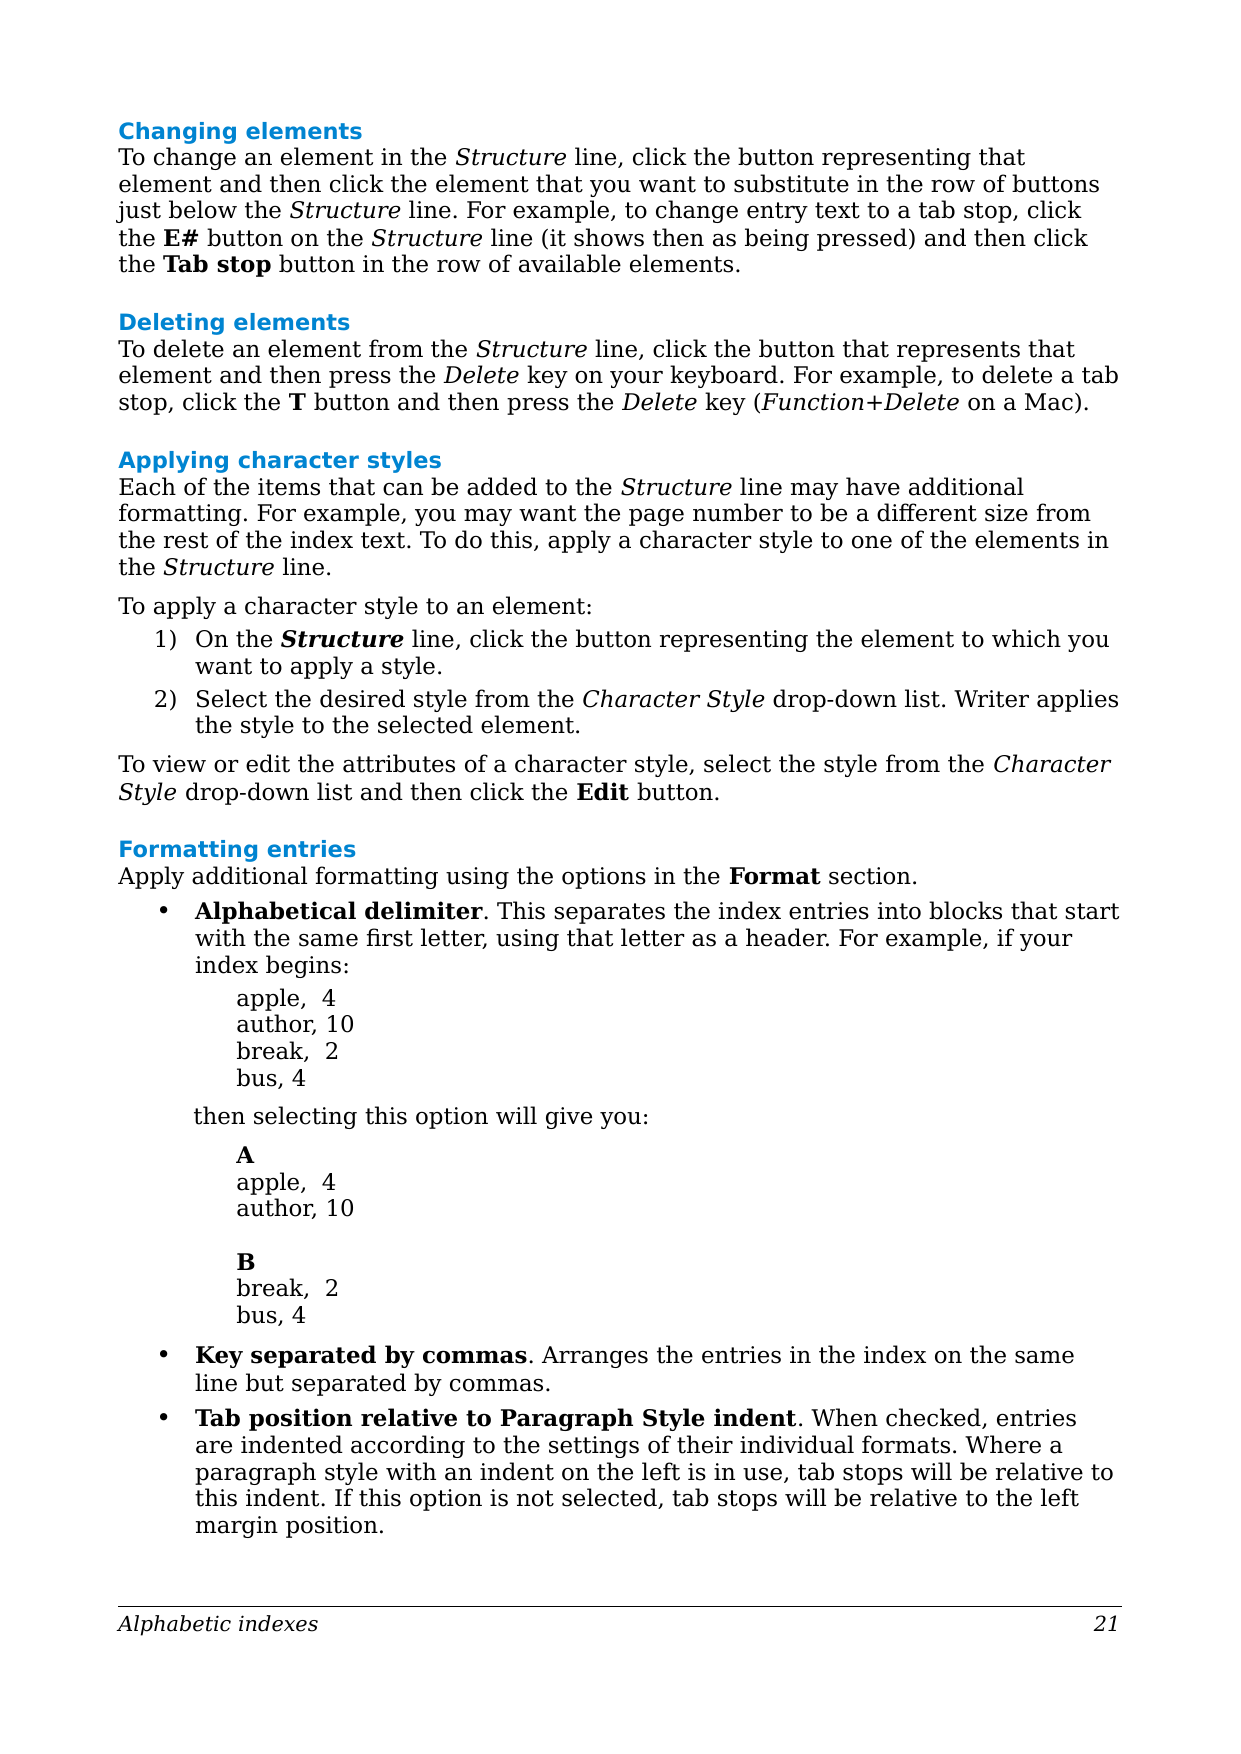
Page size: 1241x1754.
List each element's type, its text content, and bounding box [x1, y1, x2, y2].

text apple, 4 [236, 1169, 1122, 1195]
text A [236, 1142, 1122, 1169]
text B [236, 1249, 1122, 1276]
text To delete an element from the Structure line, click the button that represents that element and then press the Delete key on your keyboard. For example, to delete a tab stop, click the T button and then press the Delete key (Function+Delete on a Mac). [118, 336, 1122, 416]
list Key separated by commas. Arranges the entries in the index on the same line but separated by commas. [156, 1341, 1122, 1397]
list Apply additional formatting using the options in the Format section. [118, 863, 1122, 890]
text author, 10 [236, 1012, 1122, 1038]
text Each of the items that can be added to the Structure line may have additional formatting. For example, you may want the page number to be a different size from the rest of the index text. To do this, apply a character style to one of the elements in the Structure line. [118, 474, 1122, 580]
subtitle Applying character styles [118, 447, 1122, 474]
list On the Structure line, click the button representing the element to which you want to apply a style. [177, 626, 1122, 679]
text bus, 4 [236, 1302, 1122, 1329]
list Alphabetical delimiter. This separates the index entries into blocks that start with the same first letter, using that letter as a header. For example, if your index begins: [156, 896, 1122, 979]
subtitle Deleting elements [118, 309, 1122, 336]
text break, 2 [236, 1038, 1122, 1065]
list Select the desired style from the Character Style drop-down list. Writer applies the style to the selected element. [177, 686, 1122, 739]
text break, 2 [236, 1276, 1122, 1302]
subtitle Changing elements [118, 118, 1122, 144]
subtitle Formatting entries [118, 837, 1122, 863]
text bus, 4 [236, 1065, 1122, 1092]
text then selecting this option will give you: [193, 1103, 1122, 1130]
text To change an element in the Structure line, click the button representing that element and then click the element that you want to substitute in the row of buttons just below the Structure line. For example, to change entry text to a tab stop, click the E# button on the Structure line (it shows then as being pressed) and then click the Tab stop button in the row of available elements. [118, 144, 1122, 278]
list To apply a character style to an element: [118, 593, 1122, 619]
text apple, 4 [236, 985, 1122, 1012]
text author, 10 [236, 1195, 1122, 1222]
text To view or edit the attributes of a character style, select the style from the Character Style drop-down list and then click the Edit button. [118, 752, 1122, 805]
list Tab position relative to Paragraph Style indent. When checked, entries are indented according to the settings of their individual formats. Where a paragraph style with an indent on the left is in use, tab stops will be relative to this indent. If this option is not selected, tab stops will be relative to the left margin position. [156, 1403, 1122, 1539]
